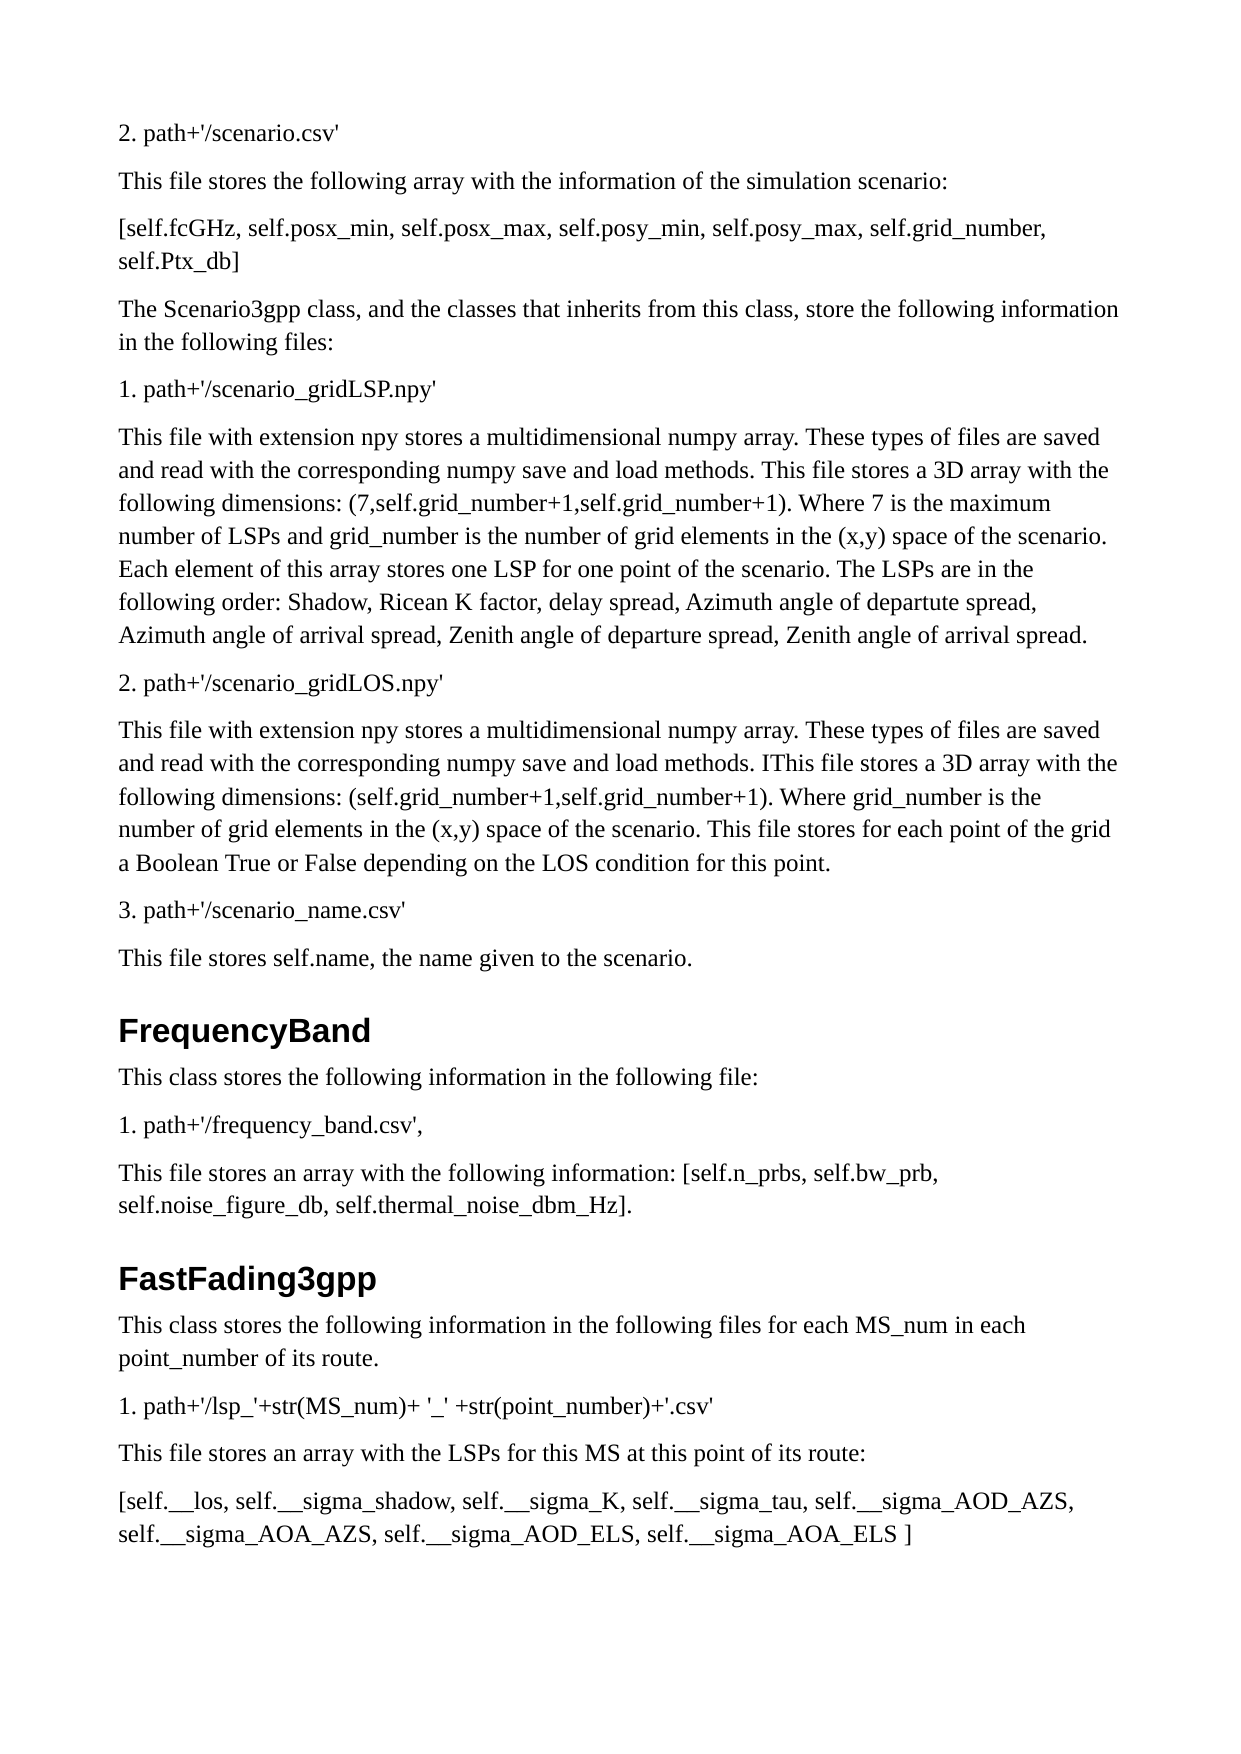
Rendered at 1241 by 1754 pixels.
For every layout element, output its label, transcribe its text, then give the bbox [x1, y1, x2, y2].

text [self.__los, self.__sigma_shadow, self.__sigma_K, self.__sigma_tau, self.__sigma_AOD_AZS, self.__sigma_AOA_AZS, self.__sigma_AOD_ELS, self.__sigma_AOA_ELS ] [118, 1486, 1122, 1548]
text 1. path+'/lsp_'+str(MS_num)+ '_' +str(point_number)+'.csv' [118, 1391, 1122, 1419]
text This file stores an array with the following information: [self.n_prbs, self.bw_prb, self.noise_figure_db, self.thermal_noise_dbm_Hz]. [118, 1158, 1122, 1219]
text This file stores self.name, the name given to the scenario. [118, 943, 1122, 972]
text This class stores the following information in the following files for each MS_num in each point_number of its route. [118, 1310, 1122, 1372]
text 1. path+'/scenario_gridLSP.npy' [118, 374, 1122, 403]
text This file stores the following array with the information of the simulation scenario: [118, 166, 1122, 194]
subtitle FastFading3gpp [118, 1259, 1122, 1298]
text This file with extension npy stores a multidimensional numpy array. These types of files are saved and read with the corresponding numpy save and load methods. IThis file stores a 3D array with the following dimensions: (self.grid_number+1,self.grid_number+1). Where grid_number is the number of grid elements in the (x,y) space of the scenario. This file stores for each point of the grid a Boolean True or False depending on the LOS condition for this point. [118, 716, 1122, 876]
text This file with extension npy stores a multidimensional numpy array. These types of files are saved and read with the corresponding numpy save and load methods. This file stores a 3D array with the following dimensions: (7,self.grid_number+1,self.grid_number+1). Where 7 is the maximum number of LSPs and grid_number is the number of grid elements in the (x,y) space of the scenario. Each element of this array stores one LSP for one point of the scenario. The LSPs are in the following order: Shadow, Ricean K factor, delay spread, Azimuth angle of departute spread, Azimuth angle of arrival spread, Zenith angle of departure spread, Zenith angle of arrival spread. [118, 422, 1122, 649]
text 3. path+'/scenario_name.csv' [118, 895, 1122, 924]
text 2. path+'/scenario.csv' [118, 118, 1122, 147]
text This file stores an array with the LSPs for this MS at this point of its route: [118, 1438, 1122, 1467]
text 2. path+'/scenario_gridLOS.npy' [118, 668, 1122, 697]
text This class stores the following information in the following file: [118, 1062, 1122, 1091]
text [self.fcGHz, self.posx_min, self.posx_max, self.posy_min, self.posy_max, self.grid_number, self.Ptx_db] [118, 213, 1122, 275]
text The Scenario3gpp class, and the classes that inherits from this class, store the following information in the following files: [118, 294, 1122, 356]
subtitle FrequencyBand [118, 1011, 1122, 1050]
text 1. path+'/frequency_band.csv', [118, 1110, 1122, 1139]
